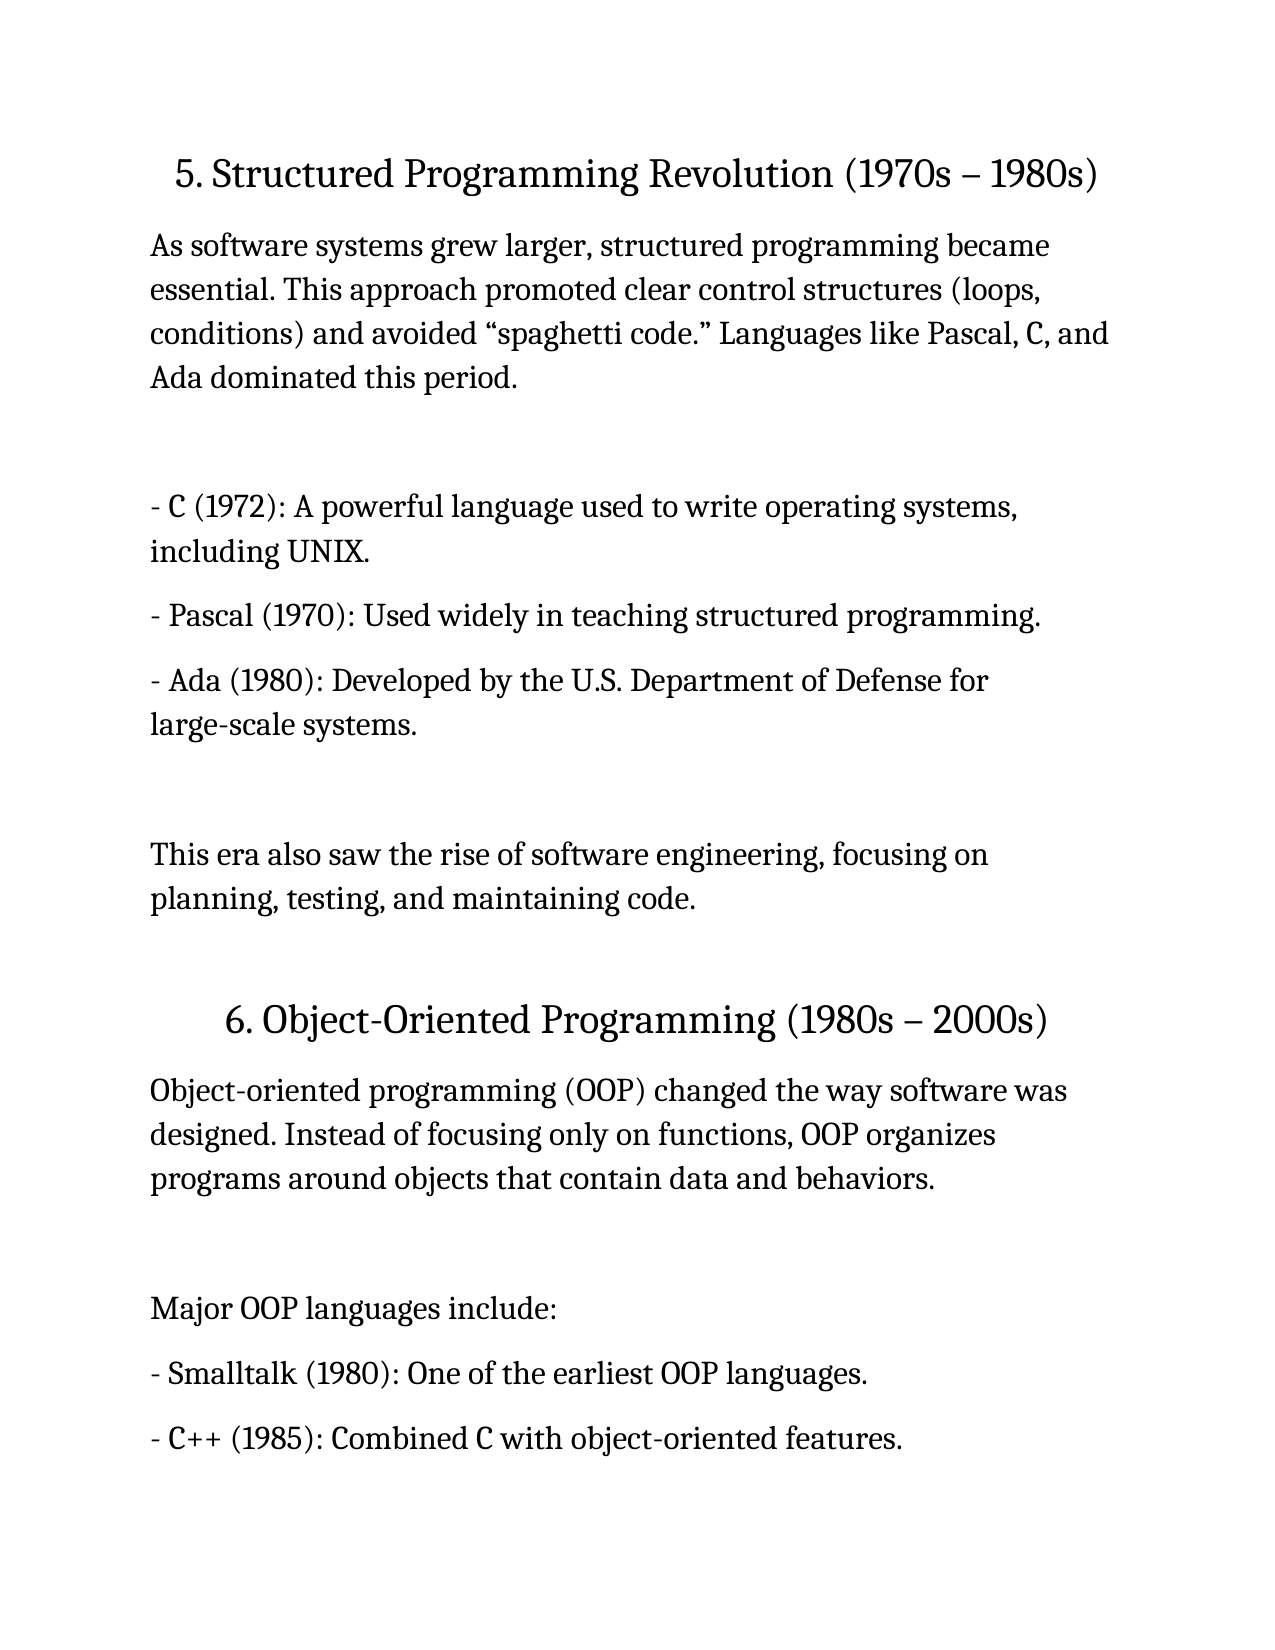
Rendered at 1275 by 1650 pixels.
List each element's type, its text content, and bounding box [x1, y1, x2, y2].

text As software systems grew larger, structured programming became essential. This approach promoted clear control structures (loops, conditions) and avoided “spaghetti code.” Languages like Pascal, C, and Ada dominated this period. [150, 226, 1125, 396]
text - C++ (1985): Combined C with object‑oriented features. [150, 1419, 1125, 1458]
text 6. Object‑Oriented Programming (1980s – 2000s) [150, 996, 1125, 1043]
text This era also saw the rise of software engineering, focusing on planning, testing, and maintaining code. [150, 836, 1125, 918]
text - Ada (1980): Developed by the U.S. Department of Defense for large‑scale systems. [150, 662, 1125, 744]
text 5. Structured Programming Revolution (1970s – 1980s) [150, 150, 1125, 198]
text Major OOP languages include: [150, 1289, 1125, 1328]
text - Pascal (1970): Used widely in teaching structured programming. [150, 597, 1125, 635]
text Object‑oriented programming (OOP) changed the way software was designed. Instead of focusing only on functions, OOP organizes programs around objects that contain data and behaviors. [150, 1072, 1125, 1198]
text - Smalltalk (1980): One of the earliest OOP languages. [150, 1354, 1125, 1393]
text - C (1972): A powerful language used to write operating systems, including UNIX. [150, 488, 1125, 570]
